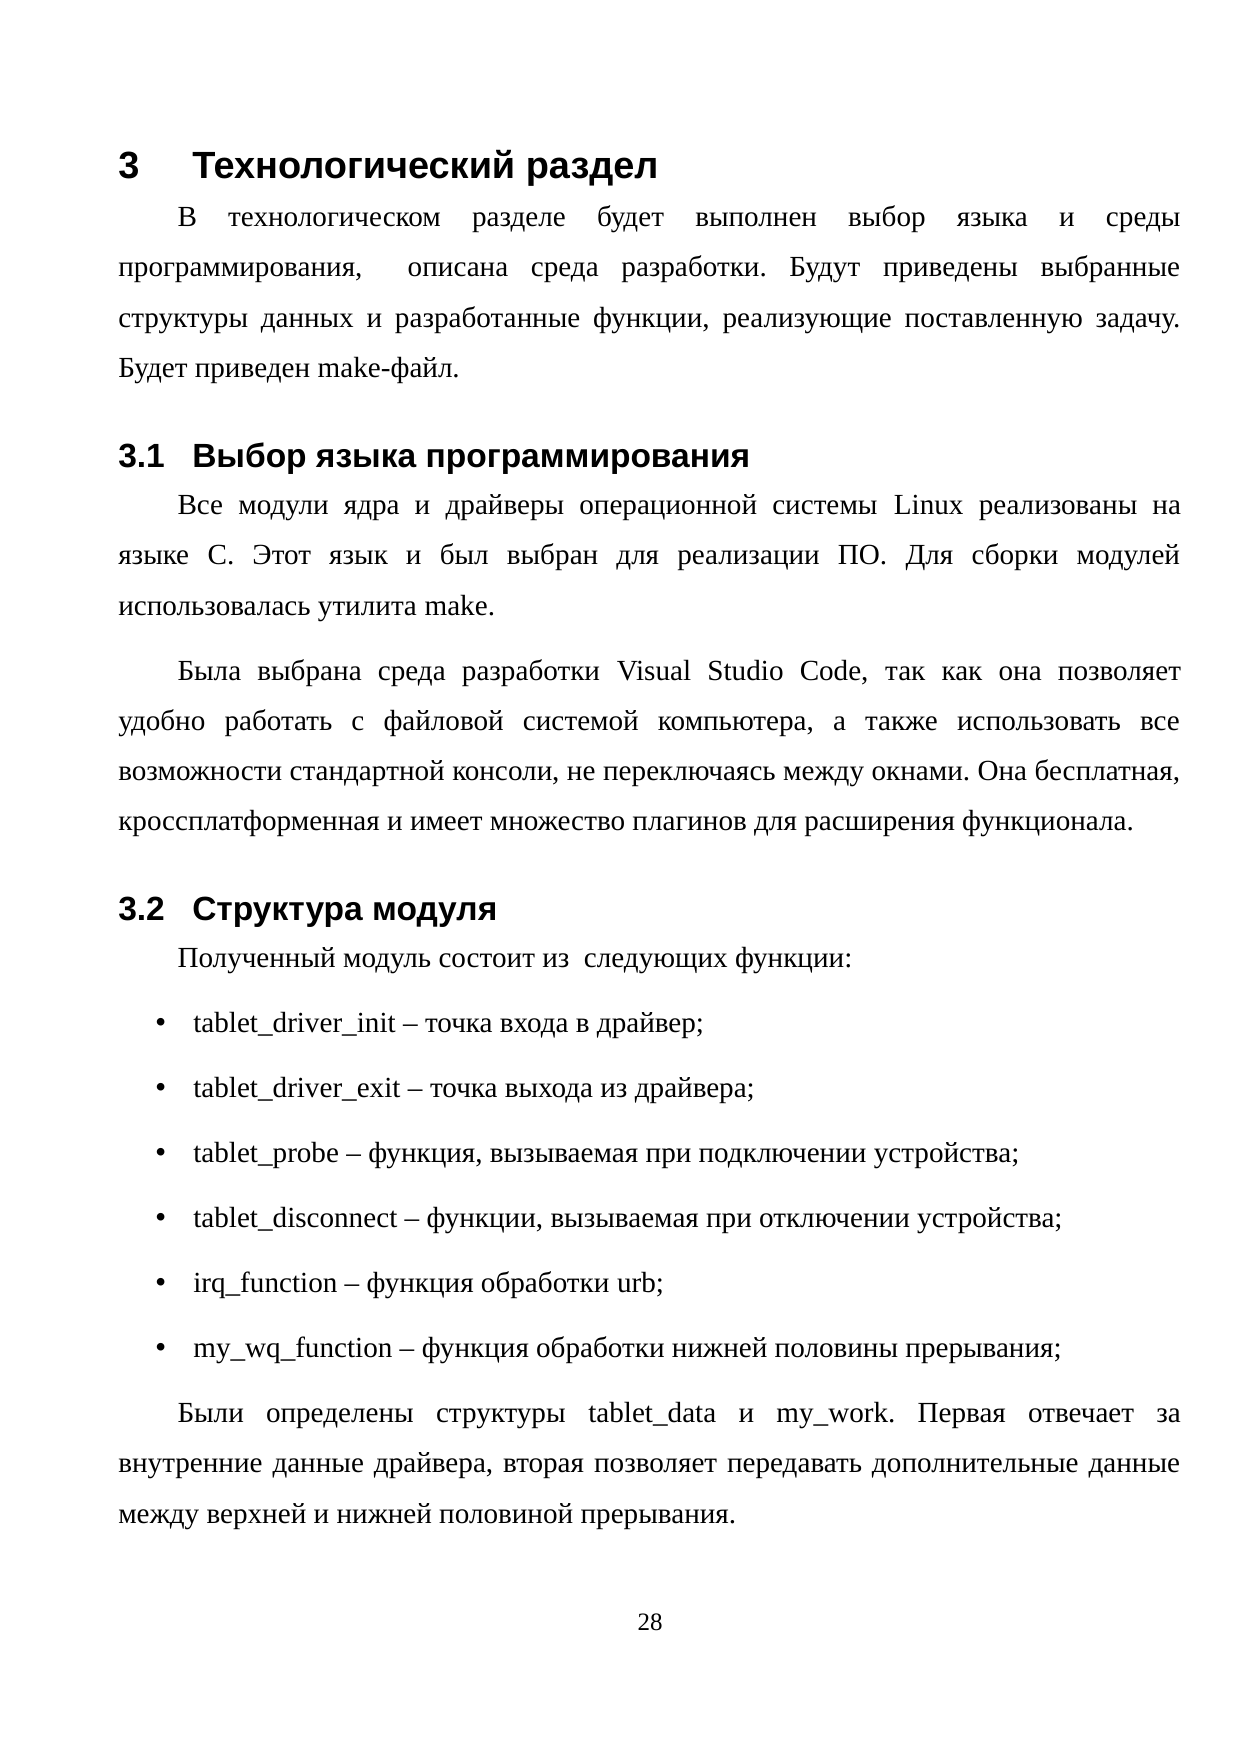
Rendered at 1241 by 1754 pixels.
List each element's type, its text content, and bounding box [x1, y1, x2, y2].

list tablet_probe – функция, вызываемая при подключении устройства; [156, 1135, 1181, 1169]
text В технологическом разделе будет выполнен выбор языка и среды программирования, описана среда разработки. Будут приведены выбранные структуры данных и разработанные функции, реализующие поставленную задачу. Будет приведен make-файл. [118, 199, 1181, 384]
text Полученный модуль состоит из следующих функции: [118, 940, 1181, 974]
text Были определены структуры tablet_data и my_work. Первая отвечает за внутренние данные драйвера, вторая позволяет передавать дополнительные данные между верхней и нижней половиной прерывания. [118, 1395, 1181, 1529]
list my_wq_function – функция обработки нижней половины прерывания; [156, 1330, 1181, 1364]
list tablet_disconnect – функции, вызываемая при отключении устройства; [156, 1200, 1181, 1234]
list irq_function – функция обработки urb; [156, 1265, 1181, 1299]
list tablet_driver_init – точка входа в драйвер; [156, 1005, 1181, 1039]
list tablet_driver_exit – точка выхода из драйвера; [156, 1070, 1181, 1104]
subtitle Выбор языка программирования [118, 436, 1181, 474]
subtitle Технологический раздел [118, 143, 1181, 187]
text Все модули ядра и драйверы операционной системы Linux реализованы на языке C. Этот язык и был выбран для реализации ПО. Для сборки модулей использовалась утилита make. [118, 487, 1181, 621]
subtitle Структура модуля [118, 889, 1181, 928]
text Была выбрана среда разработки Visual Studio Code, так как она позволяет удобно работать с файловой системой компьютера, а также использовать все возможности стандартной консоли, не переключаясь между окнами. Она бесплатная, кроссплатформенная и имеет множество плагинов для расширения функционала. [118, 653, 1181, 837]
